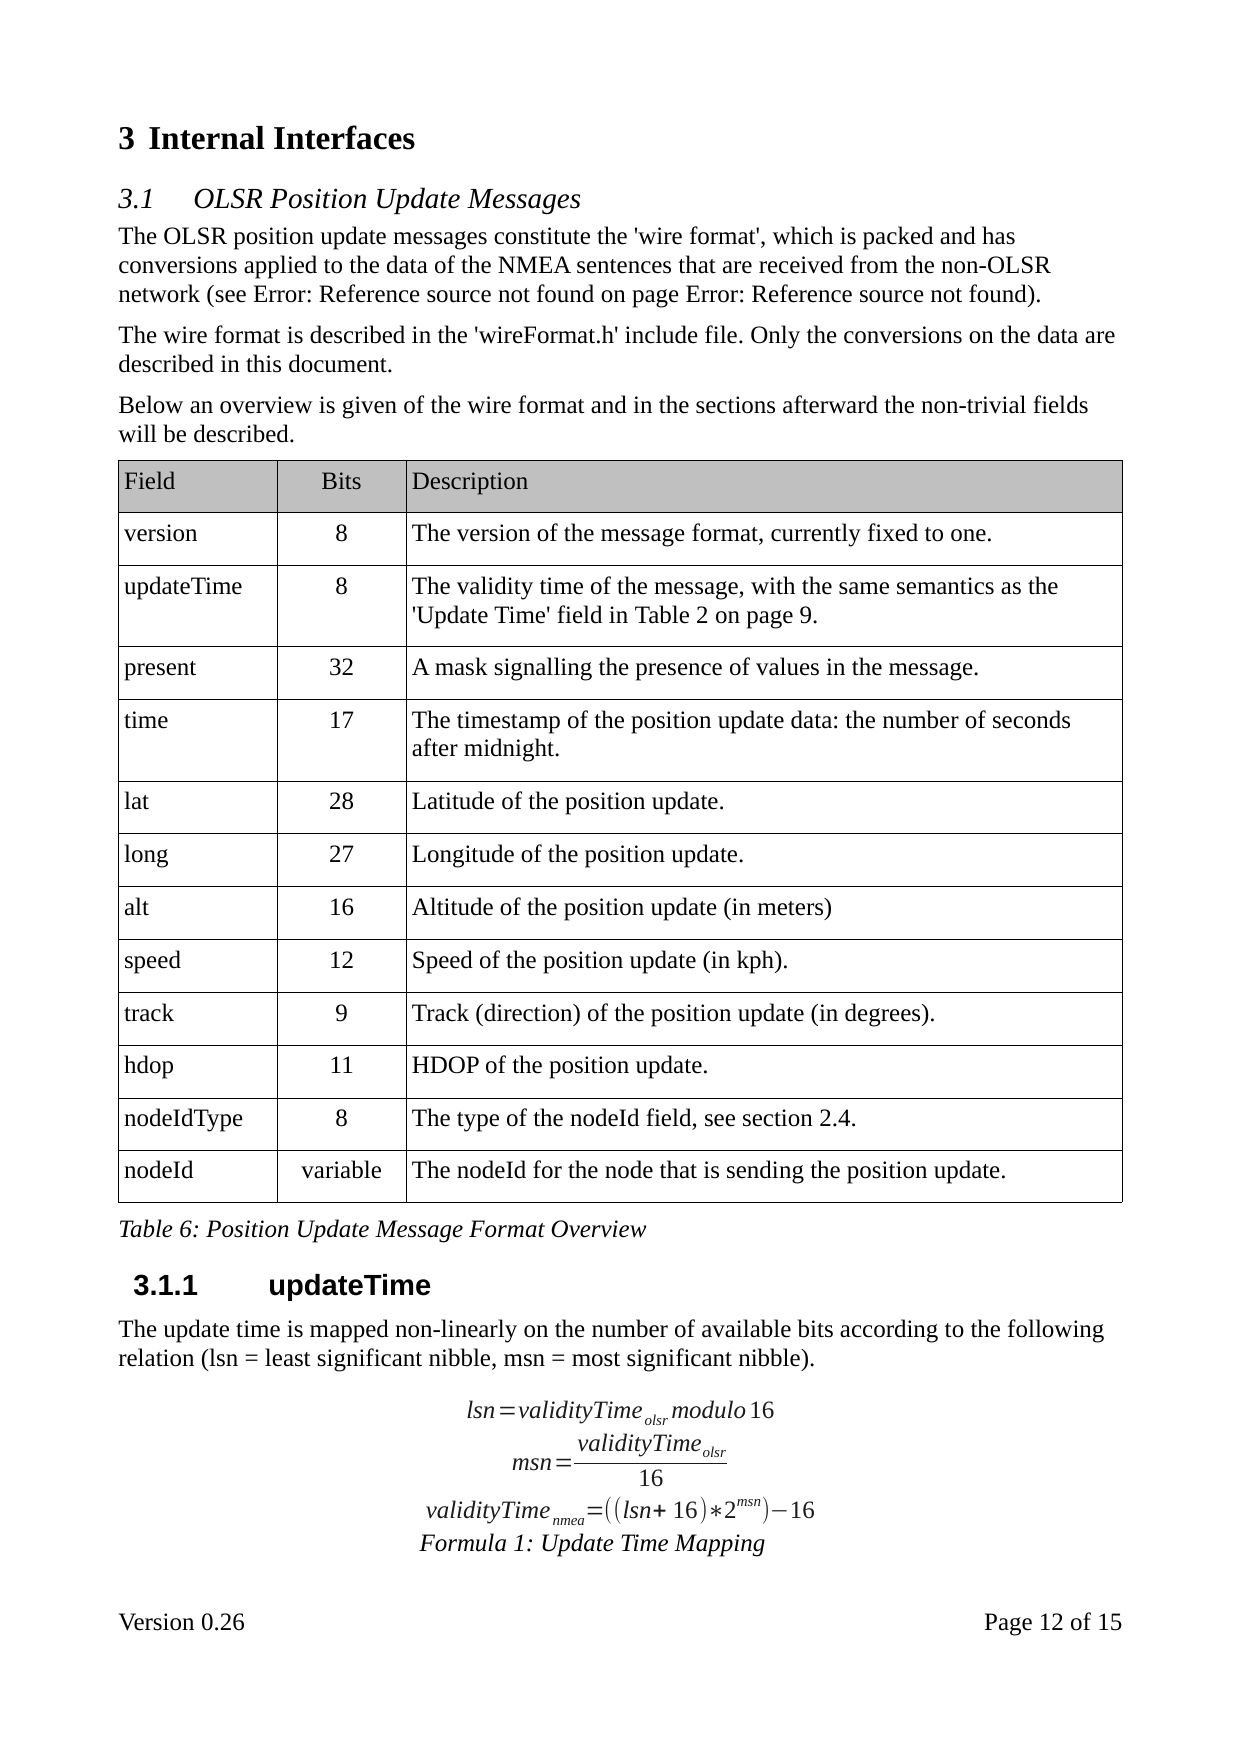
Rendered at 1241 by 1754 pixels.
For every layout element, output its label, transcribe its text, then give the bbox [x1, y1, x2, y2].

table_cell updateTime [119, 566, 277, 646]
table_header Field [119, 461, 277, 512]
table_header Bits [278, 461, 406, 512]
table_cell Track (direction) of the position update (in degrees). [407, 993, 1122, 1044]
table_cell The nodeId for the node that is sending the position update. [407, 1151, 1122, 1202]
table_cell Latitude of the position update. [407, 782, 1122, 833]
table_cell The version of the message format, currently fixed to one. [407, 513, 1122, 565]
table_cell hdop [119, 1046, 277, 1097]
table_cell nodeIdType [119, 1099, 277, 1150]
subtitle updateTime [118, 1268, 1122, 1302]
table_cell version [119, 513, 277, 565]
table_cell present [119, 647, 277, 699]
table_cell 8 [278, 566, 406, 646]
table_cell 28 [278, 782, 406, 833]
table_cell time [119, 700, 277, 781]
text The OLSR position update messages constitute the 'wire format', which is packed and has conversions applied to the data of the NMEA sentences that are received from the non-OLSR network (see Error: Reference source not found on page Error: Reference source not found). [118, 221, 1122, 307]
text Below an overview is given of the wire format and in the sections afterward the non-trivial fields will be described. [118, 390, 1122, 447]
table_cell 8 [278, 1099, 406, 1150]
table_cell 16 [278, 887, 406, 939]
table_cell 8 [278, 513, 406, 565]
table_cell Longitude of the position update. [407, 834, 1122, 886]
table_cell Altitude of the position update (in meters) [407, 887, 1122, 939]
table_cell 9 [278, 993, 406, 1044]
table_cell The type of the nodeId field, see section 2.4. [407, 1099, 1122, 1150]
table_cell 32 [278, 647, 406, 699]
table_cell The timestamp of the position update data: the number of seconds after midnight. [407, 700, 1122, 781]
table_cell Speed of the position update (in kph). [407, 940, 1122, 992]
table_cell The validity time of the message, with the same semantics as the 'Update Time' field in Table 2 on page 9. [407, 566, 1122, 646]
table_cell HDOP of the position update. [407, 1046, 1122, 1097]
table_cell variable [278, 1151, 406, 1202]
table_header Description [407, 461, 1122, 512]
text The wire format is described in the 'wireFormat.h' include file. Only the conversions on the data are described in this document. [118, 320, 1122, 377]
table_cell track [119, 993, 277, 1044]
table_cell lat [119, 782, 277, 833]
text Formula 1: Update Time Mapping [419, 1397, 821, 1557]
table_cell alt [119, 887, 277, 939]
table_cell A mask signalling the presence of values in the message. [407, 647, 1122, 699]
subtitle Internal Interfaces [118, 118, 1122, 156]
table_cell speed [119, 940, 277, 992]
text Table 6: Position Update Message Format Overview [118, 1214, 1122, 1243]
subtitle OLSR Position Update Messages [118, 181, 1122, 215]
table_cell 17 [278, 700, 406, 781]
table_cell 12 [278, 940, 406, 992]
table_cell nodeId [119, 1151, 277, 1202]
table_cell 11 [278, 1046, 406, 1097]
table_cell 27 [278, 834, 406, 886]
table_cell long [119, 834, 277, 886]
text The update time is mapped non-linearly on the number of available bits according to the following relation (lsn = least significant nibble, msn = most significant nibble). [118, 1314, 1122, 1372]
